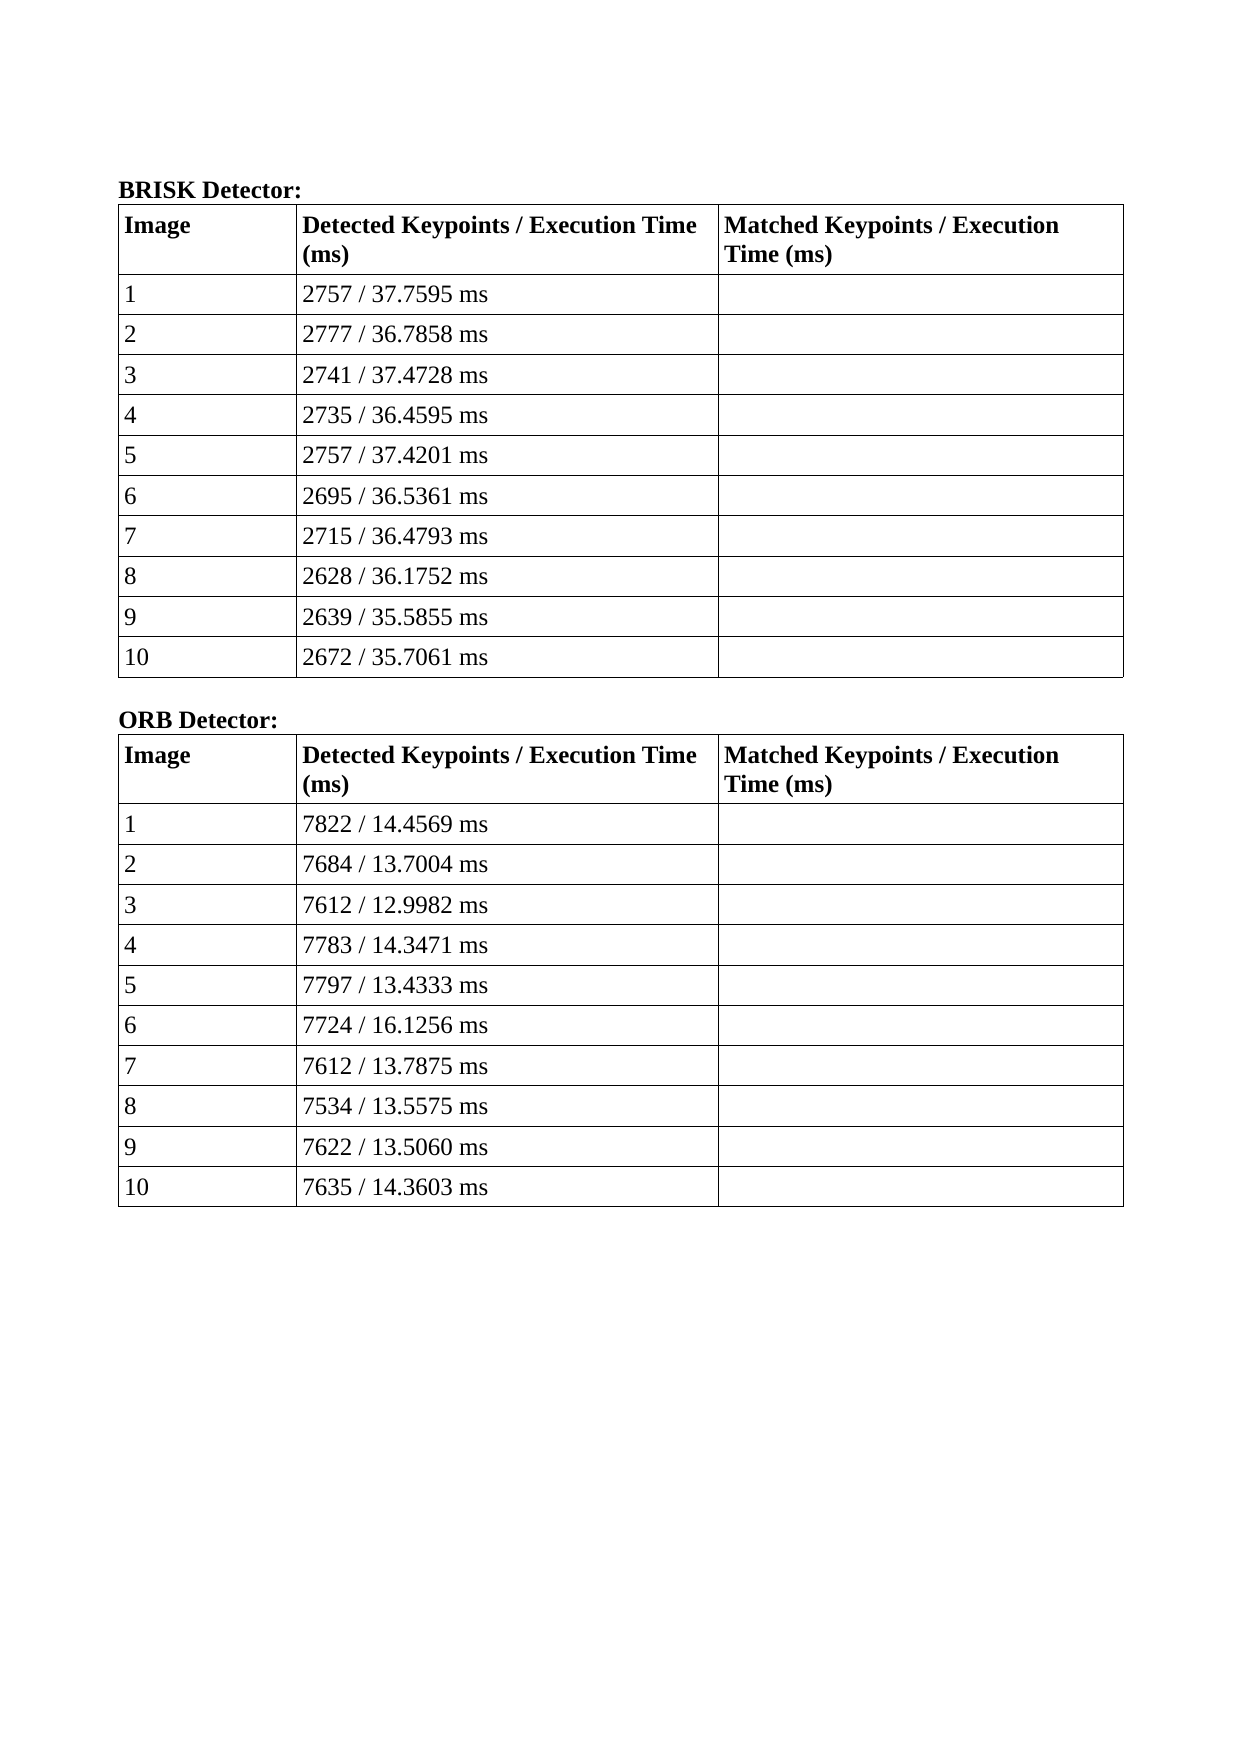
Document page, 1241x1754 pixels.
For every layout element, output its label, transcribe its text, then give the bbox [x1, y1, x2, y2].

table_cell 8 [119, 1086, 296, 1126]
table_cell 7822 / 14.4569 ms [297, 804, 718, 843]
table_cell [719, 557, 1123, 596]
table_cell 2 [119, 845, 296, 884]
table_header Image [119, 205, 296, 273]
table_cell 2639 / 35.5855 ms [297, 597, 718, 636]
table_cell [719, 1167, 1123, 1206]
table_cell 7635 / 14.3603 ms [297, 1167, 718, 1206]
text ORB Detector: [118, 705, 1122, 734]
table_cell 7612 / 12.9982 ms [297, 885, 718, 924]
table_cell [719, 597, 1123, 636]
table_cell 2695 / 36.5361 ms [297, 476, 718, 515]
table_header Matched Keypoints / Execution Time (ms) [719, 205, 1123, 273]
table_cell 4 [119, 925, 296, 964]
table_cell [719, 885, 1123, 924]
table_cell 6 [119, 476, 296, 515]
table_cell 2 [119, 315, 296, 354]
table_cell 1 [119, 804, 296, 843]
table_header Image [119, 735, 296, 803]
table_cell 3 [119, 355, 296, 394]
table_cell 2757 / 37.7595 ms [297, 275, 718, 314]
table_cell 7 [119, 1046, 296, 1085]
table_cell [719, 637, 1123, 677]
table_cell [719, 395, 1123, 435]
table_cell [719, 1046, 1123, 1085]
table_cell [719, 925, 1123, 964]
table_cell 2672 / 35.7061 ms [297, 637, 718, 677]
table_cell 4 [119, 395, 296, 435]
table_cell [719, 845, 1123, 884]
table_cell 2757 / 37.4201 ms [297, 436, 718, 475]
table_cell 2741 / 37.4728 ms [297, 355, 718, 394]
table_cell [719, 516, 1123, 556]
table_cell [719, 1086, 1123, 1126]
table_cell [719, 355, 1123, 394]
table_cell [719, 1127, 1123, 1166]
table_cell 10 [119, 1167, 296, 1206]
text BRISK Detector: [118, 176, 1122, 204]
table_cell 7783 / 14.3471 ms [297, 925, 718, 964]
table_cell 6 [119, 1006, 296, 1045]
table_cell 10 [119, 637, 296, 677]
table_cell 2628 / 36.1752 ms [297, 557, 718, 596]
table_cell 7797 / 13.4333 ms [297, 966, 718, 1005]
table_cell 9 [119, 597, 296, 636]
table_cell 7612 / 13.7875 ms [297, 1046, 718, 1085]
table_cell 7724 / 16.1256 ms [297, 1006, 718, 1045]
table_cell [719, 804, 1123, 843]
table_cell 9 [119, 1127, 296, 1166]
table_header Detected Keypoints / Execution Time (ms) [297, 735, 718, 803]
table_cell [719, 315, 1123, 354]
table_cell 3 [119, 885, 296, 924]
table_cell 7 [119, 516, 296, 556]
table_cell [719, 966, 1123, 1005]
table_cell 7534 / 13.5575 ms [297, 1086, 718, 1126]
table_cell 8 [119, 557, 296, 596]
table_cell 2735 / 36.4595 ms [297, 395, 718, 435]
table_cell 7622 / 13.5060 ms [297, 1127, 718, 1166]
table_cell [719, 275, 1123, 314]
table_cell 2715 / 36.4793 ms [297, 516, 718, 556]
table_cell 2777 / 36.7858 ms [297, 315, 718, 354]
table_cell 5 [119, 966, 296, 1005]
table_cell [719, 1006, 1123, 1045]
table_cell 5 [119, 436, 296, 475]
table_cell 7684 / 13.7004 ms [297, 845, 718, 884]
table_cell [719, 436, 1123, 475]
table_header Matched Keypoints / Execution Time (ms) [719, 735, 1123, 803]
table_cell 1 [119, 275, 296, 314]
table_header Detected Keypoints / Execution Time (ms) [297, 205, 718, 273]
table_cell [719, 476, 1123, 515]
